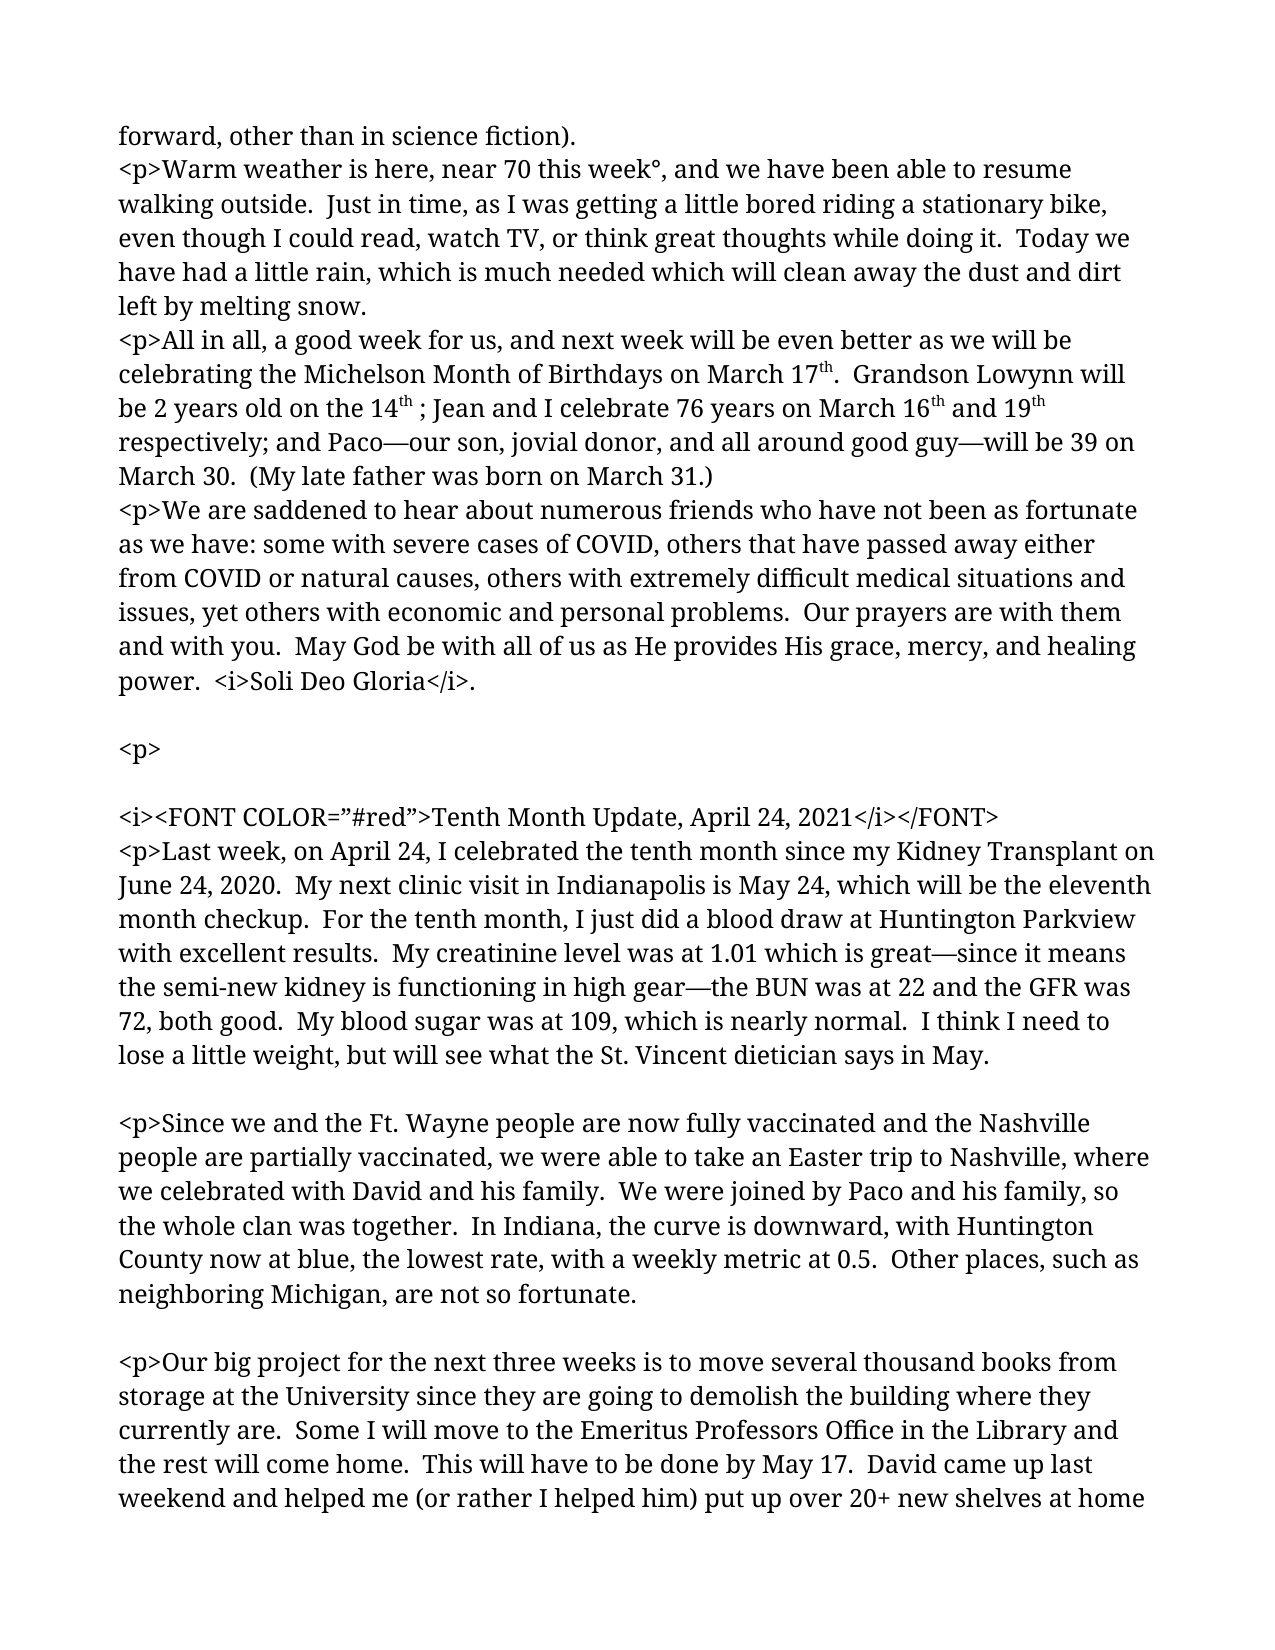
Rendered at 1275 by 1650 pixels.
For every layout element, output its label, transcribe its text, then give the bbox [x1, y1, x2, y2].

text <i><FONT COLOR=”#red”>Tenth Month Update, April 24, 2021</i></FONT> [118, 799, 1157, 833]
text <p>Our big project for the next three weeks is to move several thousand books from storage at the University since they are going to demolish the building where they currently are. Some I will move to the Emeritus Professors Office in the Library and the rest will come home. This will have to be done by May 17. David came up last weekend and helped me (or rather I helped him) put up over 20+ new shelves at home [118, 1344, 1157, 1515]
text forward, other than in science fiction). [118, 118, 1157, 152]
text <p>All in all, a good week for us, and next week will be even better as we will be celebrating the Michelson Month of Birthdays on March 17th. Grandson Lowynn will be 2 years old on the 14th ; Jean and I celebrate 76 years on March 16th and 19th respectively; and Paco—our son, jovial donor, and all around good guy—will be 39 on March 30. (My late father was born on March 31.) [118, 322, 1157, 493]
text <p>Last week, on April 24, I celebrated the tenth month since my Kidney Transplant on June 24, 2020. My next clinic visit in Indianapolis is May 24, which will be the eleventh month checkup. For the tenth month, I just did a blood draw at Huntington Parkview with excellent results. My creatinine level was at 1.01 which is great—since it means the semi-new kidney is functioning in high gear—the BUN was at 22 and the GFR was 72, both good. My blood sugar was at 109, which is nearly normal. I think I need to lose a little weight, but will see what the St. Vincent dietician says in May. [118, 833, 1157, 1072]
text <p>We are saddened to hear about numerous friends who have not been as fortunate as we have: some with severe cases of COVID, others that have passed away either from COVID or natural causes, others with extremely difficult medical situations and issues, yet others with economic and personal problems. Our prayers are with them and with you. May God be with all of us as He provides His grace, mercy, and healing power. <i>Soli Deo Gloria</i>. [118, 493, 1157, 697]
text <p>Warm weather is here, near 70 this week°, and we have been able to resume walking outside. Just in time, as I was getting a little bored riding a stationary bike, even though I could read, watch TV, or think great thoughts while doing it. Today we have had a little rain, which is much needed which will clean away the dust and dirt left by melting snow. [118, 152, 1157, 322]
text <p>Since we and the Ft. Wayne people are now fully vaccinated and the Nashville people are partially vaccinated, we were able to take an Easter trip to Nashville, where we celebrated with David and his family. We were joined by Paco and his family, so the whole clan was together. In Indiana, the curve is downward, with Huntington County now at blue, the lowest rate, with a weekly metric at 0.5. Other places, such as neighboring Michigan, are not so fortunate. [118, 1106, 1157, 1310]
text <p> [118, 731, 1157, 765]
